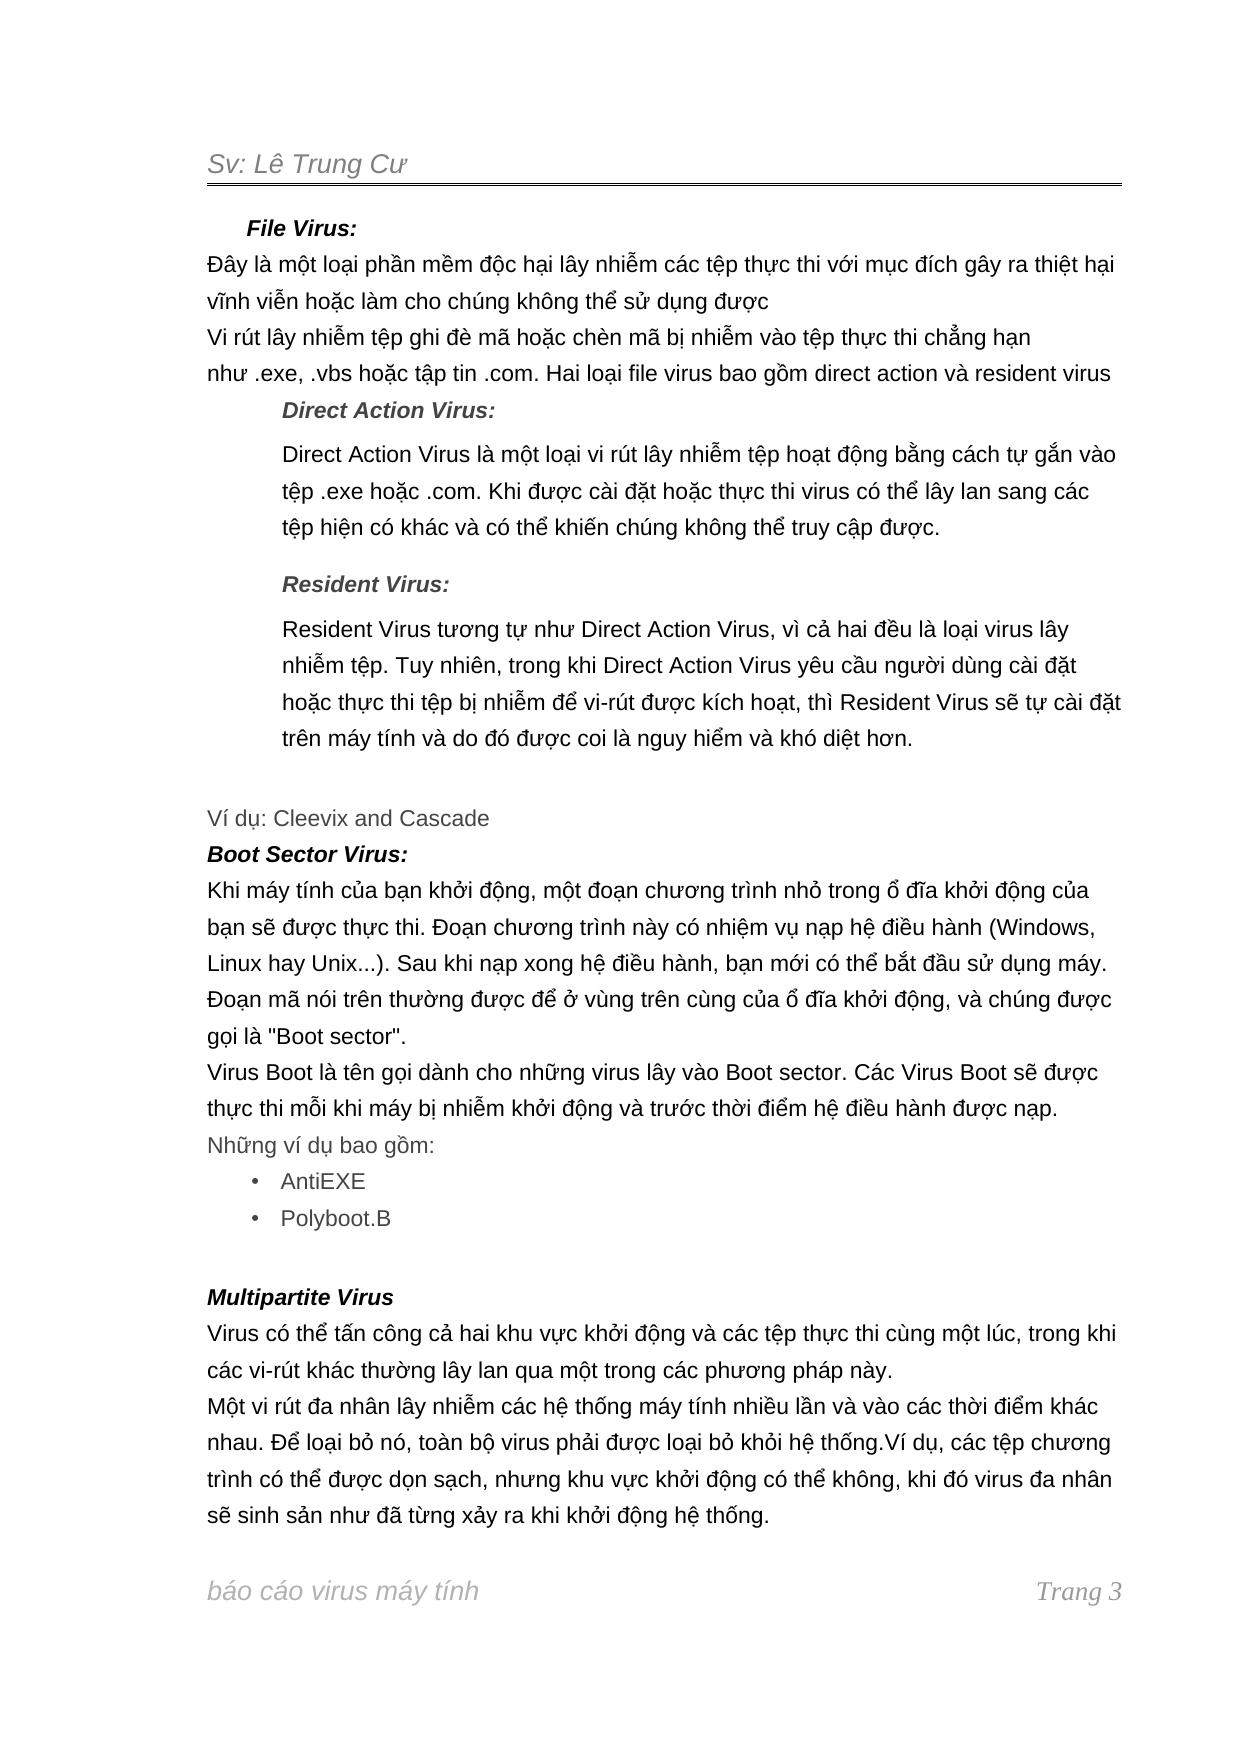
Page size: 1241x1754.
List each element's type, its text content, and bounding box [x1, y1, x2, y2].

subtitle File Virus: [246, 215, 1122, 241]
subtitle Multipartite Virus [207, 1284, 1122, 1310]
text Những ví dụ bao gồm: [207, 1132, 1122, 1158]
text Đây là một loại phần mềm độc hại lây nhiễm các tệp thực thi với mục đích gây ra thiệt hại vĩnh viễn hoặc làm cho chúng không thể sử dụng được [207, 251, 1122, 314]
list Polyboot.B [251, 1204, 1122, 1231]
text Virus Boot là tên gọi dành cho những virus lây vào Boot sector. Các Virus Boot sẽ được thực thi mỗi khi máy bị nhiễm khởi động và trước thời điểm hệ điều hành được nạp. [207, 1059, 1122, 1122]
text Virus có thể tấn công cả hai khu vực khởi động và các tệp thực thi cùng một lúc, trong khi các vi-rút khác thường lây lan qua một trong các phương pháp này. [207, 1320, 1122, 1383]
text Một vi rút đa nhân lây nhiễm các hệ thống máy tính nhiều lần và vào các thời điểm khác nhau. Để loại bỏ nó, toàn bộ virus phải được loại bỏ khỏi hệ thống.Ví dụ, các tệp chương trình có thể được dọn sạch, nhưng khu vực khởi động có thể không, khi đó virus đa nhân sẽ sinh sản như đã từng xảy ra khi khởi động hệ thống. [207, 1393, 1122, 1528]
subtitle Resident Virus: [207, 571, 1122, 598]
text Vi rút lây nhiễm tệp ghi đè mã hoặc chèn mã bị nhiễm vào tệp thực thi chẳng hạn như .exe, .vbs hoặc tập tin .com. Hai loại file virus bao gồm direct action và resident virus [207, 324, 1122, 387]
text Resident Virus tương tự như Direct Action Virus, vì cả hai đều là loại virus lây nhiễm tệp. Tuy nhiên, trong khi Direct Action Virus yêu cầu người dùng cài đặt hoặc thực thi tệp bị nhiễm để vi-rút được kích hoạt, thì Resident Virus sẽ tự cài đặt trên máy tính và do đó được coi là nguy hiểm và khó diệt hơn. [282, 616, 1122, 751]
list AntiEXE [251, 1168, 1122, 1194]
subtitle Direct Action Virus: [207, 397, 1122, 423]
text Khi máy tính của bạn khởi động, một đoạn chương trình nhỏ trong ổ đĩa khởi động của bạn sẽ được thực thi. Đoạn chương trình này có nhiệm vụ nạp hệ điều hành (Windows, Linux hay Unix...). Sau khi nạp xong hệ điều hành, bạn mới có thể bắt đầu sử dụng máy. Đoạn mã nói trên thường được để ở vùng trên cùng của ổ đĩa khởi động, và chúng được gọi là "Boot sector". [207, 877, 1122, 1049]
subtitle Boot Sector Virus: [207, 841, 1122, 867]
text Ví dụ: Cleevix and Cascade [207, 804, 1122, 831]
text Direct Action Virus là một loại vi rút lây nhiễm tệp hoạt động bằng cách tự gắn vào tệp .exe hoặc .com. Khi được cài đặt hoặc thực thi virus có thể lây lan sang các tệp hiện có khác và có thể khiến chúng không thể truy cập được. [282, 441, 1122, 541]
